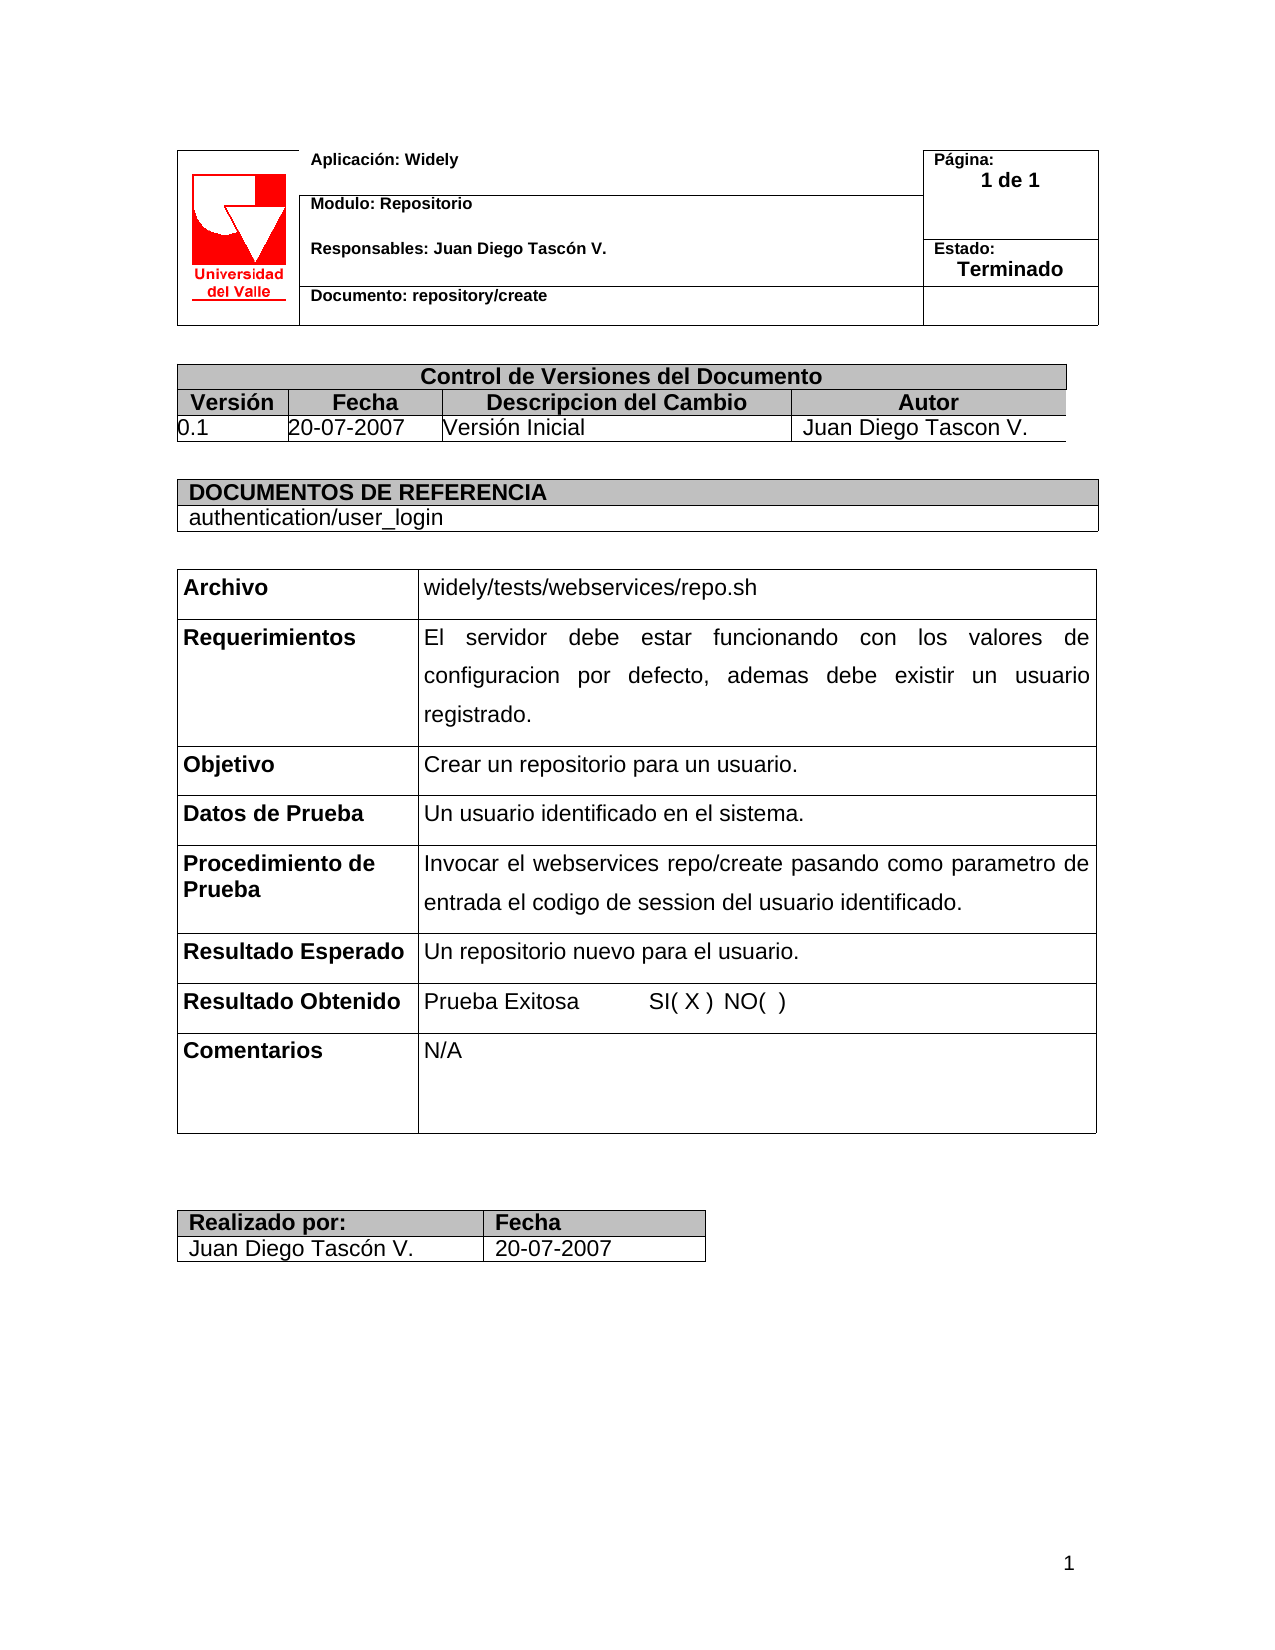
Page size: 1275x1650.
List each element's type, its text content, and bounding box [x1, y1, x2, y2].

picture [190, 173, 287, 302]
table_header Fecha [484, 1211, 705, 1236]
table_cell Descripcion del Cambio [443, 390, 791, 415]
table_cell Versión Inicial [443, 416, 791, 441]
table_cell Objetivo [178, 747, 418, 795]
table_cell 0.1 [178, 416, 288, 441]
table_header Página: 1 de 1 [924, 151, 1098, 239]
table_header Aplicación: Widely [299, 150, 923, 194]
table_cell Un usuario identificado en el sistema. [419, 796, 1096, 845]
table_cell Juan Diego Tascon V. [792, 416, 1066, 441]
table_header widely/tests/webservices/repo.sh [419, 570, 1096, 619]
table_cell Crear un repositorio para un usuario. [419, 747, 1096, 795]
table_cell Datos de Prueba [178, 796, 418, 845]
table_header [178, 151, 299, 325]
table_cell Procedimiento de Prueba [178, 846, 418, 933]
table_cell Invocar el webservices repo/create pasando como parametro de entrada el codigo de session del usuario identificado. [419, 846, 1096, 933]
table_cell Responsables: Juan Diego Tascón V. [300, 239, 923, 286]
table_cell Versión [178, 390, 288, 415]
table_cell Resultado Esperado [178, 934, 418, 983]
table_cell Requerimientos [178, 620, 418, 746]
table_cell El servidor debe estar funcionando con los valores de configuracion por defecto, ademas debe existir un usuario registrado. [419, 620, 1096, 746]
table_header DOCUMENTOS DE REFERENCIA [178, 480, 1098, 505]
table_cell Autor [792, 390, 1066, 415]
table_cell Juan Diego Tascón V. [178, 1237, 483, 1261]
table_cell Comentarios [178, 1034, 418, 1133]
table_header Archivo [178, 570, 418, 619]
table_cell Resultado Obtenido [178, 984, 418, 1032]
table_header Control de Versiones del Documento [178, 365, 1066, 389]
table_cell Documento: repository/create [300, 287, 923, 325]
table_header Realizado por: [178, 1211, 483, 1236]
table_cell Prueba Exitosa SI( X ) NO( ) [419, 984, 1096, 1032]
table_cell N/A [419, 1034, 1096, 1133]
table_cell authentication/user_login [178, 506, 1098, 531]
table_cell 20-07-2007 [484, 1237, 705, 1261]
table_cell [924, 287, 1098, 325]
table_cell 20-07-2007 [289, 416, 442, 441]
table_cell Estado: Terminado [924, 240, 1098, 286]
table_cell Un repositorio nuevo para el usuario. [419, 934, 1096, 983]
table_cell Modulo: Repositorio [300, 196, 923, 239]
table_cell Fecha [289, 390, 442, 415]
